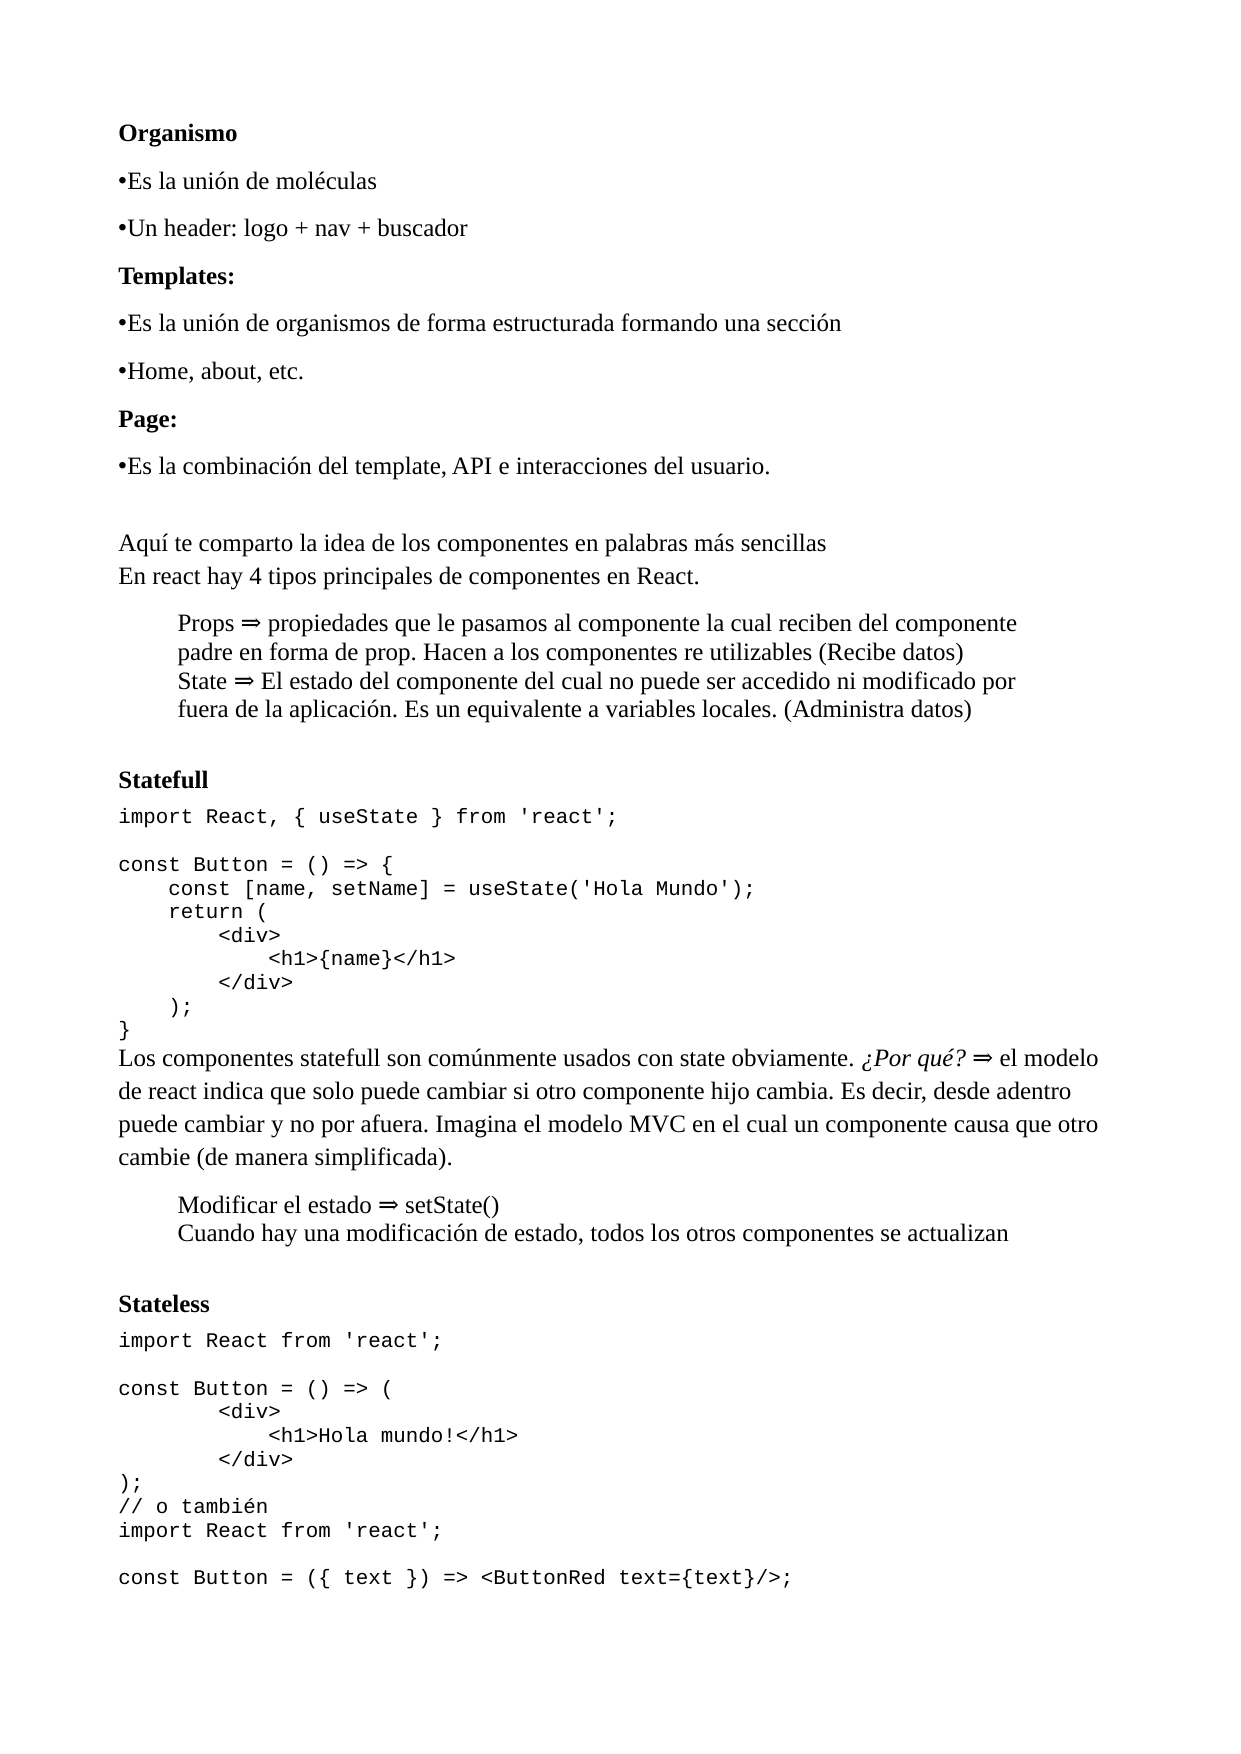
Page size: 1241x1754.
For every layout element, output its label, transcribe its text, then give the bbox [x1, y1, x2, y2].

list Un header: logo + nav + buscador [118, 213, 1122, 242]
text <div> [118, 1401, 1122, 1425]
subtitle Stateless [118, 1289, 1122, 1318]
text return ( [118, 901, 1122, 925]
text const Button = () => { [118, 854, 1122, 877]
text <h1>Hola mundo!</h1> [118, 1425, 1122, 1449]
text Templates: [118, 261, 1122, 290]
text Los componentes statefull son comúnmente usados con state obviamente. ¿Por qué? ⇒ el modelo de react indica que solo puede cambiar si otro componente hijo cambia. Es decir, desde adentro puede cambiar y no por afuera. Imagina el modelo MVC en el cual un componente causa que otro cambie (de manera simplificada). [118, 1043, 1122, 1171]
text import React from 'react'; [118, 1519, 1122, 1543]
text } [118, 1019, 1122, 1043]
text ); [118, 1472, 1122, 1496]
text </div> [118, 972, 1122, 996]
text <div> [118, 925, 1122, 948]
list Es la unión de moléculas [118, 166, 1122, 194]
text <h1>{name}</h1> [118, 948, 1122, 972]
text const Button = ({ text }) => <ButtonRed text={text}/>; [118, 1567, 1122, 1591]
list Es la unión de organismos de forma estructurada formando una sección [118, 308, 1122, 337]
text Organismo [118, 118, 1122, 147]
text import React from 'react'; [118, 1330, 1122, 1354]
text Aquí te comparto la idea de los componentes en palabras más sencillas En react hay 4 tipos principales de componentes en React. [118, 528, 1122, 589]
text Modificar el estado ⇒ setState() Cuando hay una modificación de estado, todos los otros componentes se actualizan [177, 1190, 1063, 1247]
list Es la combinación del template, API e interacciones del usuario. [118, 451, 1122, 480]
text const Button = () => ( [118, 1378, 1122, 1401]
list Home, about, etc. [118, 356, 1122, 385]
text import React, { useState } from 'react'; [118, 807, 1122, 830]
text Page: [118, 404, 1122, 432]
text // o también [118, 1496, 1122, 1519]
text Props ⇒ propiedades que le pasamos al componente la cual reciben del componente padre en forma de prop. Hacen a los componentes re utilizables (Recibe datos) State ⇒ El estado del componente del cual no puede ser accedido ni modificado por fuera de la aplicación. Es un equivalente a variables locales. (Administra datos) [177, 608, 1063, 723]
subtitle Statefull [118, 765, 1122, 794]
text </div> [118, 1449, 1122, 1472]
text const [name, setName] = useState('Hola Mundo'); [118, 877, 1122, 901]
text ); [118, 996, 1122, 1019]
